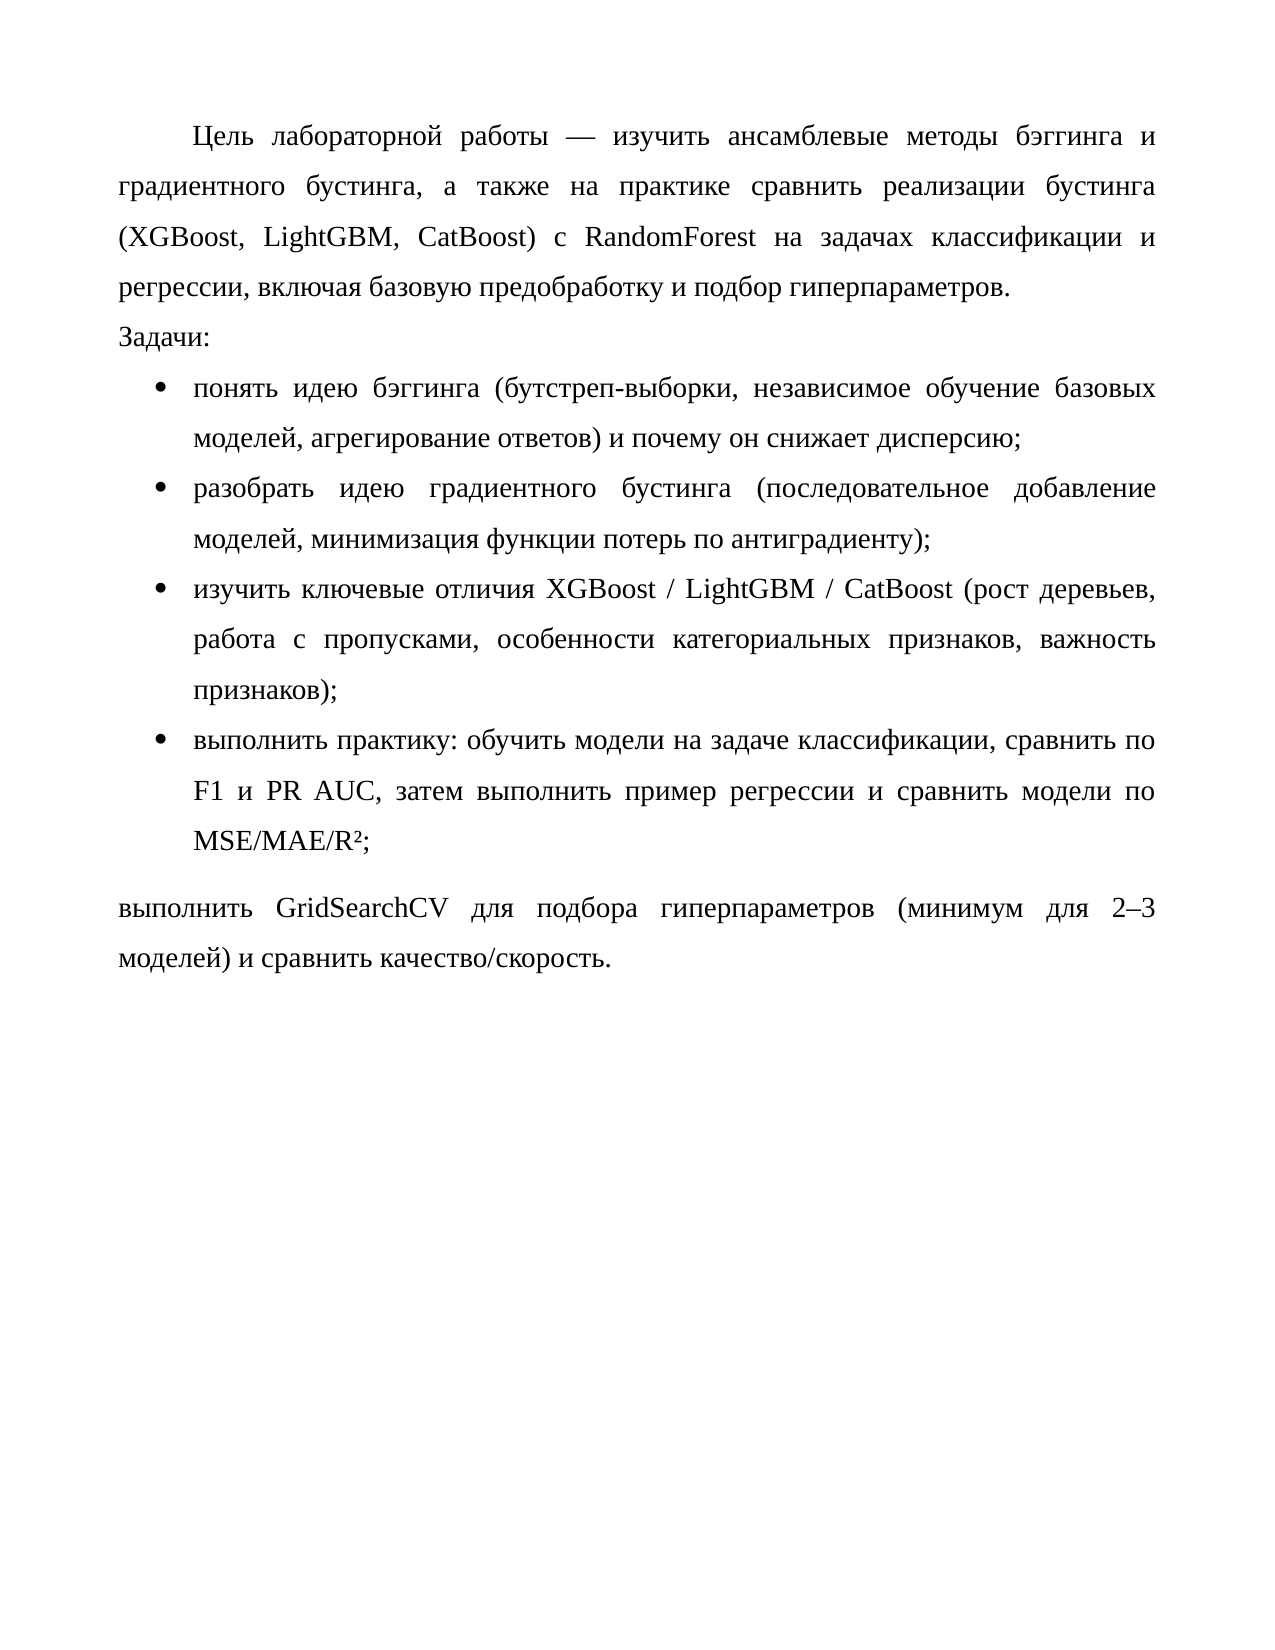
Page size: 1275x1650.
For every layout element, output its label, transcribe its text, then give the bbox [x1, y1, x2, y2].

text Цель лабораторной работы — изучить ансамблевые методы бэггинга и градиентного бустинга, а также на практике сравнить реализации бустинга (XGBoost, LightGBM, CatBoost) с RandomForest на задачах классификации и регрессии, включая базовую предобработку и подбор гиперпараметров. [118, 118, 1157, 303]
list понять идею бэггинга (бутстреп-выборки, независимое обучение базовых моделей, агрегирование ответов) и почему он снижает дисперсию; [156, 370, 1157, 454]
text Задачи: [118, 319, 1157, 353]
text выполнить GridSearchCV для подбора гиперпараметров (минимум для 2–3 моделей) и сравнить качество/скорость. [118, 890, 1157, 974]
list выполнить практику: обучить модели на задаче классификации, сравнить по F1 и PR AUC, затем выполнить пример регрессии и сравнить модели по MSE/MAE/R²; [156, 722, 1157, 856]
list разобрать идею градиентного бустинга (последовательное добавление моделей, минимизация функции потерь по антиградиенту); [156, 470, 1157, 554]
list изучить ключевые отличия XGBoost / LightGBM / CatBoost (рост деревьев, работа с пропусками, особенности категориальных признаков, важность признаков); [156, 571, 1157, 705]
